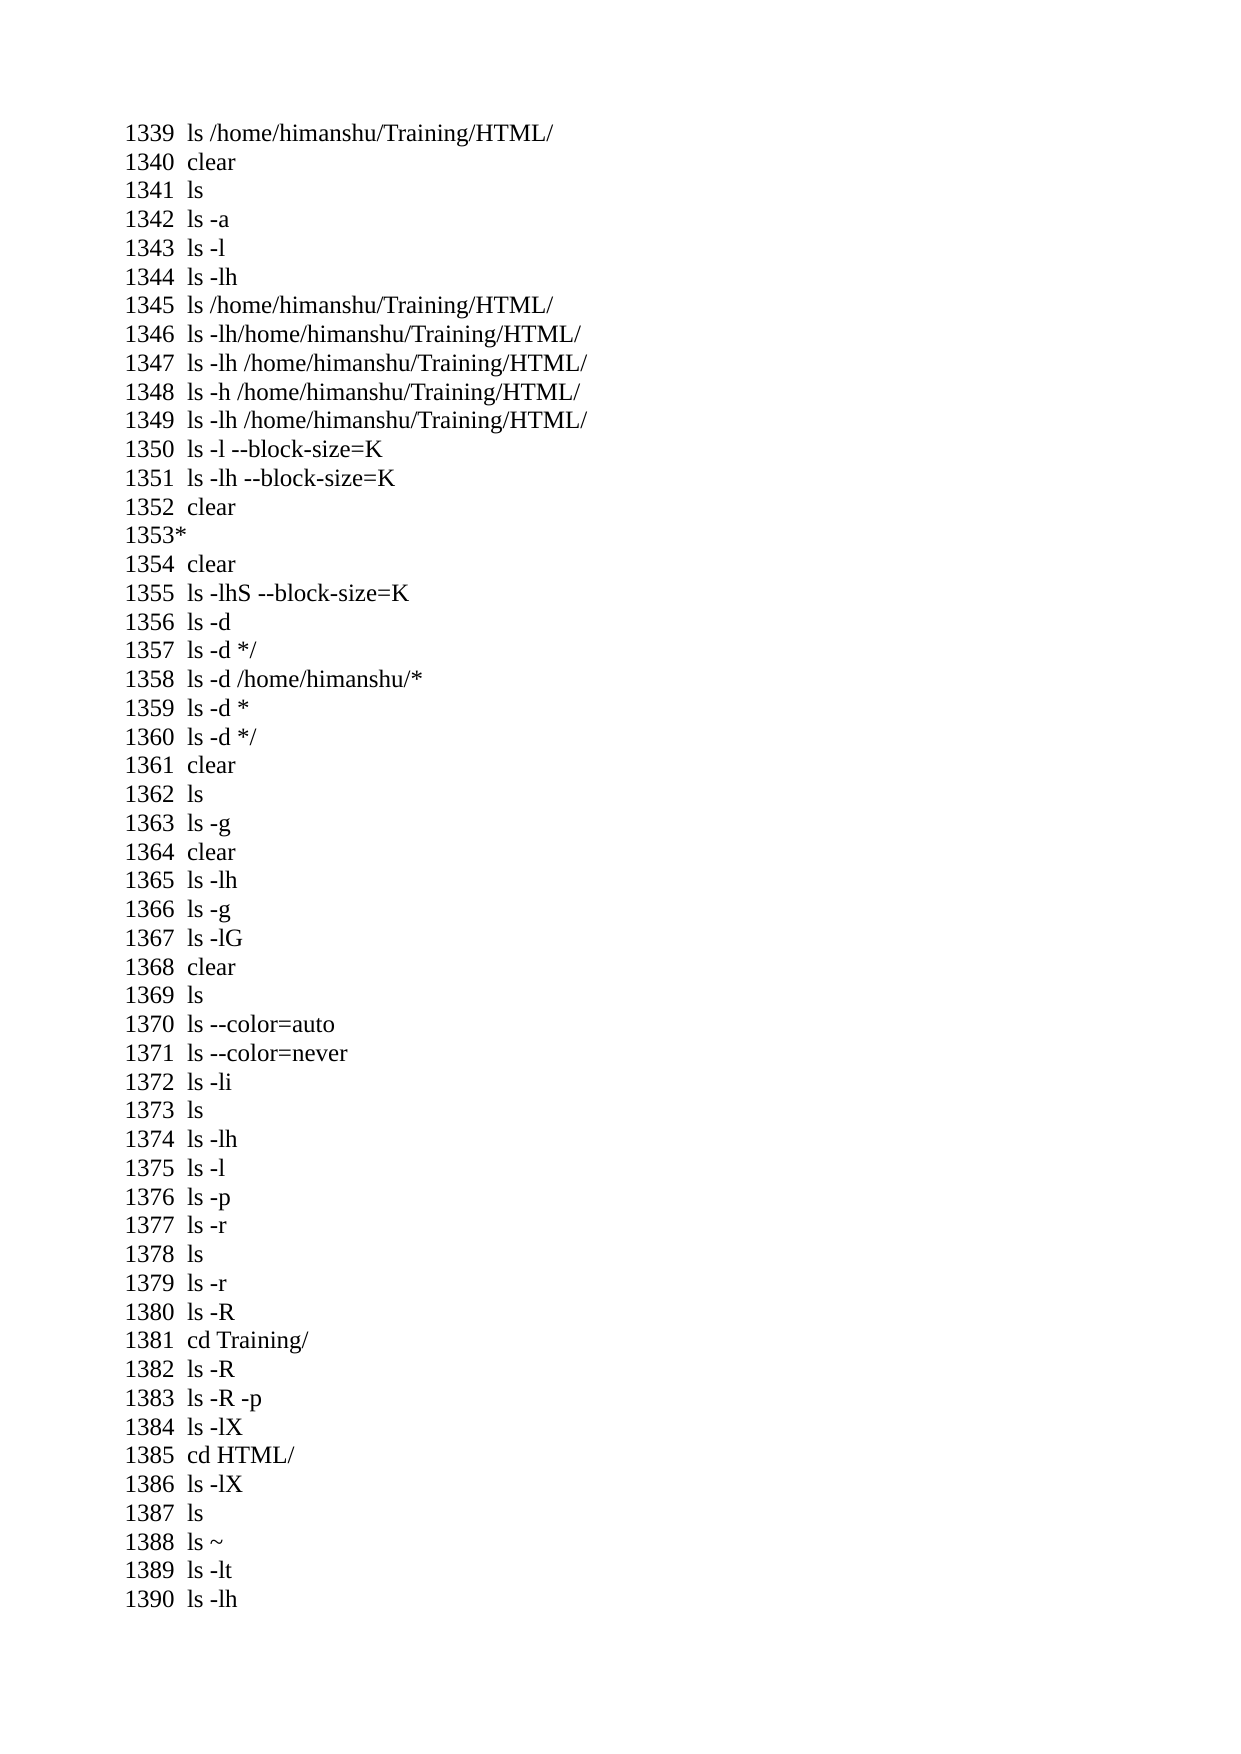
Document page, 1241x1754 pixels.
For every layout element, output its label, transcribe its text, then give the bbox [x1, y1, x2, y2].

text 1370 ls --color=auto [118, 1009, 1122, 1038]
text 1358 ls -d /home/himanshu/* [118, 664, 1122, 693]
text 1360 ls -d */ [118, 722, 1122, 751]
text 1347 ls -lh /home/himanshu/Training/HTML/ [118, 348, 1122, 377]
text 1350 ls -l --block-size=K [118, 434, 1122, 463]
text 1389 ls -lt [118, 1556, 1122, 1584]
text 1353* [118, 521, 1122, 549]
text 1359 ls -d * [118, 693, 1122, 722]
text 1343 ls -l [118, 233, 1122, 262]
text 1388 ls ~ [118, 1527, 1122, 1556]
text 1372 ls -li [118, 1067, 1122, 1096]
text 1340 clear [118, 147, 1122, 176]
text 1384 ls -lX [118, 1412, 1122, 1441]
text 1363 ls -g [118, 808, 1122, 837]
text 1375 ls -l [118, 1153, 1122, 1182]
text 1341 ls [118, 176, 1122, 204]
text 1349 ls -lh /home/himanshu/Training/HTML/ [118, 406, 1122, 434]
text 1381 cd Training/ [118, 1326, 1122, 1354]
text 1371 ls --color=never [118, 1038, 1122, 1067]
text 1339 ls /home/himanshu/Training/HTML/ [118, 118, 1122, 147]
text 1374 ls -lh [118, 1124, 1122, 1153]
text 1366 ls -g [118, 894, 1122, 923]
text 1386 ls -lX [118, 1469, 1122, 1498]
text 1345 ls /home/himanshu/Training/HTML/ [118, 291, 1122, 319]
text 1383 ls -R -p [118, 1383, 1122, 1412]
text 1365 ls -lh [118, 866, 1122, 894]
text 1376 ls -p [118, 1182, 1122, 1211]
text 1361 clear [118, 751, 1122, 779]
text 1382 ls -R [118, 1354, 1122, 1383]
text 1356 ls -d [118, 607, 1122, 636]
text 1380 ls -R [118, 1297, 1122, 1326]
text 1379 ls -r [118, 1268, 1122, 1297]
text 1342 ls -a [118, 204, 1122, 233]
text 1378 ls [118, 1239, 1122, 1268]
text 1387 ls [118, 1498, 1122, 1527]
text 1390 ls -lh [118, 1584, 1122, 1613]
text 1369 ls [118, 981, 1122, 1009]
text 1368 clear [118, 952, 1122, 981]
text 1367 ls -lG [118, 923, 1122, 952]
text 1364 clear [118, 837, 1122, 866]
text 1373 ls [118, 1096, 1122, 1124]
text 1348 ls -h /home/himanshu/Training/HTML/ [118, 377, 1122, 406]
text 1351 ls -lh --block-size=K [118, 463, 1122, 492]
text 1385 cd HTML/ [118, 1441, 1122, 1469]
text 1354 clear [118, 549, 1122, 578]
text 1346 ls -lh/home/himanshu/Training/HTML/ [118, 319, 1122, 348]
text 1357 ls -d */ [118, 636, 1122, 664]
text 1355 ls -lhS --block-size=K [118, 578, 1122, 607]
text 1352 clear [118, 492, 1122, 521]
text 1344 ls -lh [118, 262, 1122, 291]
text 1377 ls -r [118, 1211, 1122, 1239]
text 1362 ls [118, 779, 1122, 808]
